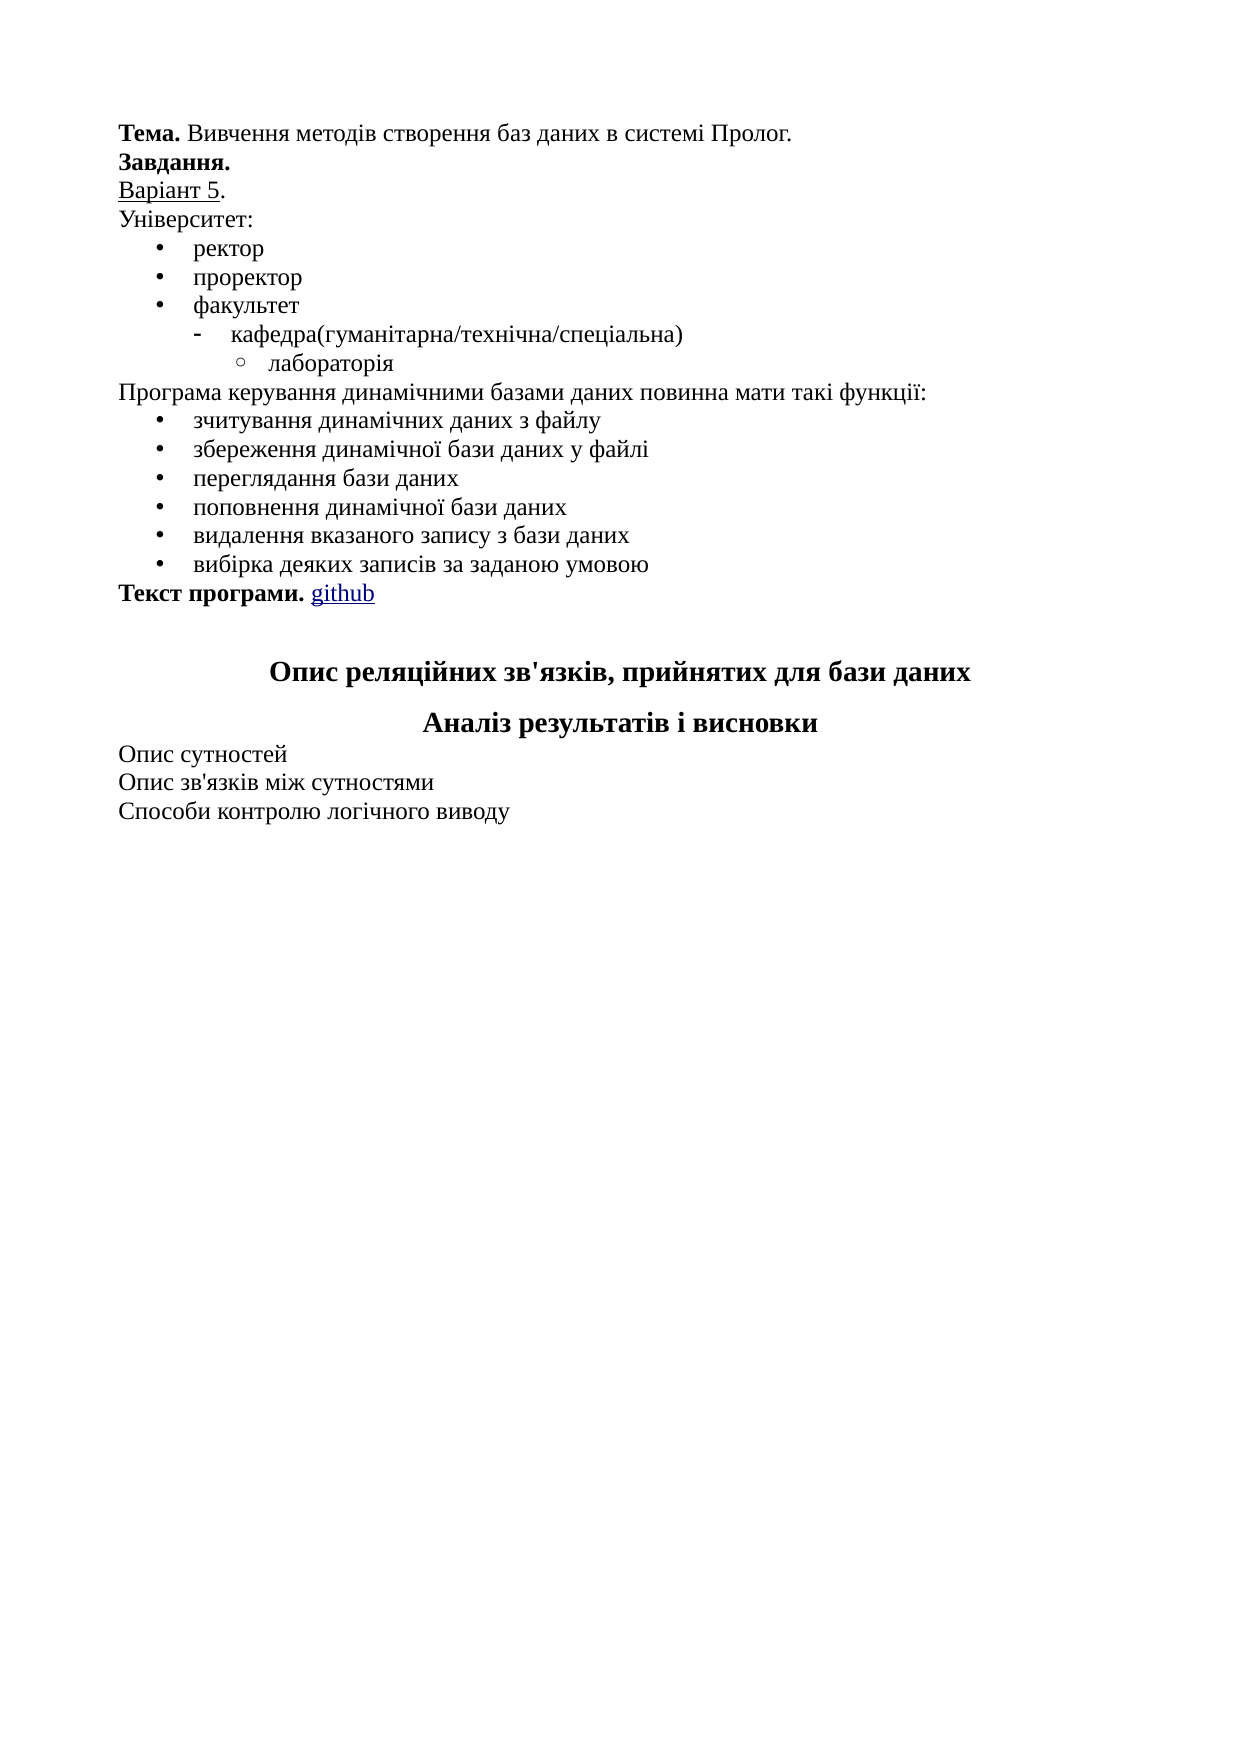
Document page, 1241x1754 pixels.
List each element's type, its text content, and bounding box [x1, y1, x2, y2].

list видалення вказаного запису з бази даних [630, 521, 1122, 549]
list переглядання бази даних [156, 463, 193, 492]
list проректор [156, 262, 193, 291]
list поповнення динамічної бази даних [567, 492, 1122, 521]
text Текст програми. github [375, 578, 1122, 607]
list збереження динамічної бази даних у файлі [156, 434, 193, 463]
list поповнення динамічної бази даних [156, 492, 193, 521]
list кафедра(гуманітарна/технічна/спеціальна) [683, 319, 1122, 348]
subtitle Опис реляційних зв'язків, прийнятих для бази даних [118, 654, 1122, 687]
list лабораторія [231, 348, 268, 377]
list кафедра(гуманітарна/технічна/спеціальна) [193, 319, 231, 348]
list факультет [299, 291, 1122, 319]
text Університет: [253, 204, 1122, 233]
list проректор [302, 262, 1122, 291]
text Завдання. [230, 147, 1122, 176]
text Варіант 5. [226, 176, 1122, 204]
text Опис зв'язків між сутностями [118, 767, 1122, 796]
subtitle Аналіз результатів і висновки [118, 705, 1122, 739]
list вибірка деяких записів за заданою умовою [156, 549, 193, 578]
list переглядання бази даних [459, 463, 1122, 492]
list ректор [156, 233, 193, 262]
list ректор [264, 233, 1122, 262]
list збереження динамічної бази даних у файлі [649, 434, 1122, 463]
list вибірка деяких записів за заданою умовою [649, 549, 1122, 578]
text Опис сутностей [287, 739, 1122, 767]
text Тема. Вивчення методів створення баз даних в системі Пролог. [118, 118, 1122, 147]
text Способи контролю логічного виводу [510, 796, 1122, 825]
list лабораторія [394, 348, 1122, 377]
list зчитування динамічних даних з файлу [156, 406, 1122, 434]
text Програма керування динамічними базами даних повинна мати такі функції: [118, 377, 1122, 406]
list видалення вказаного запису з бази даних [156, 521, 193, 549]
list факультет [156, 291, 193, 319]
